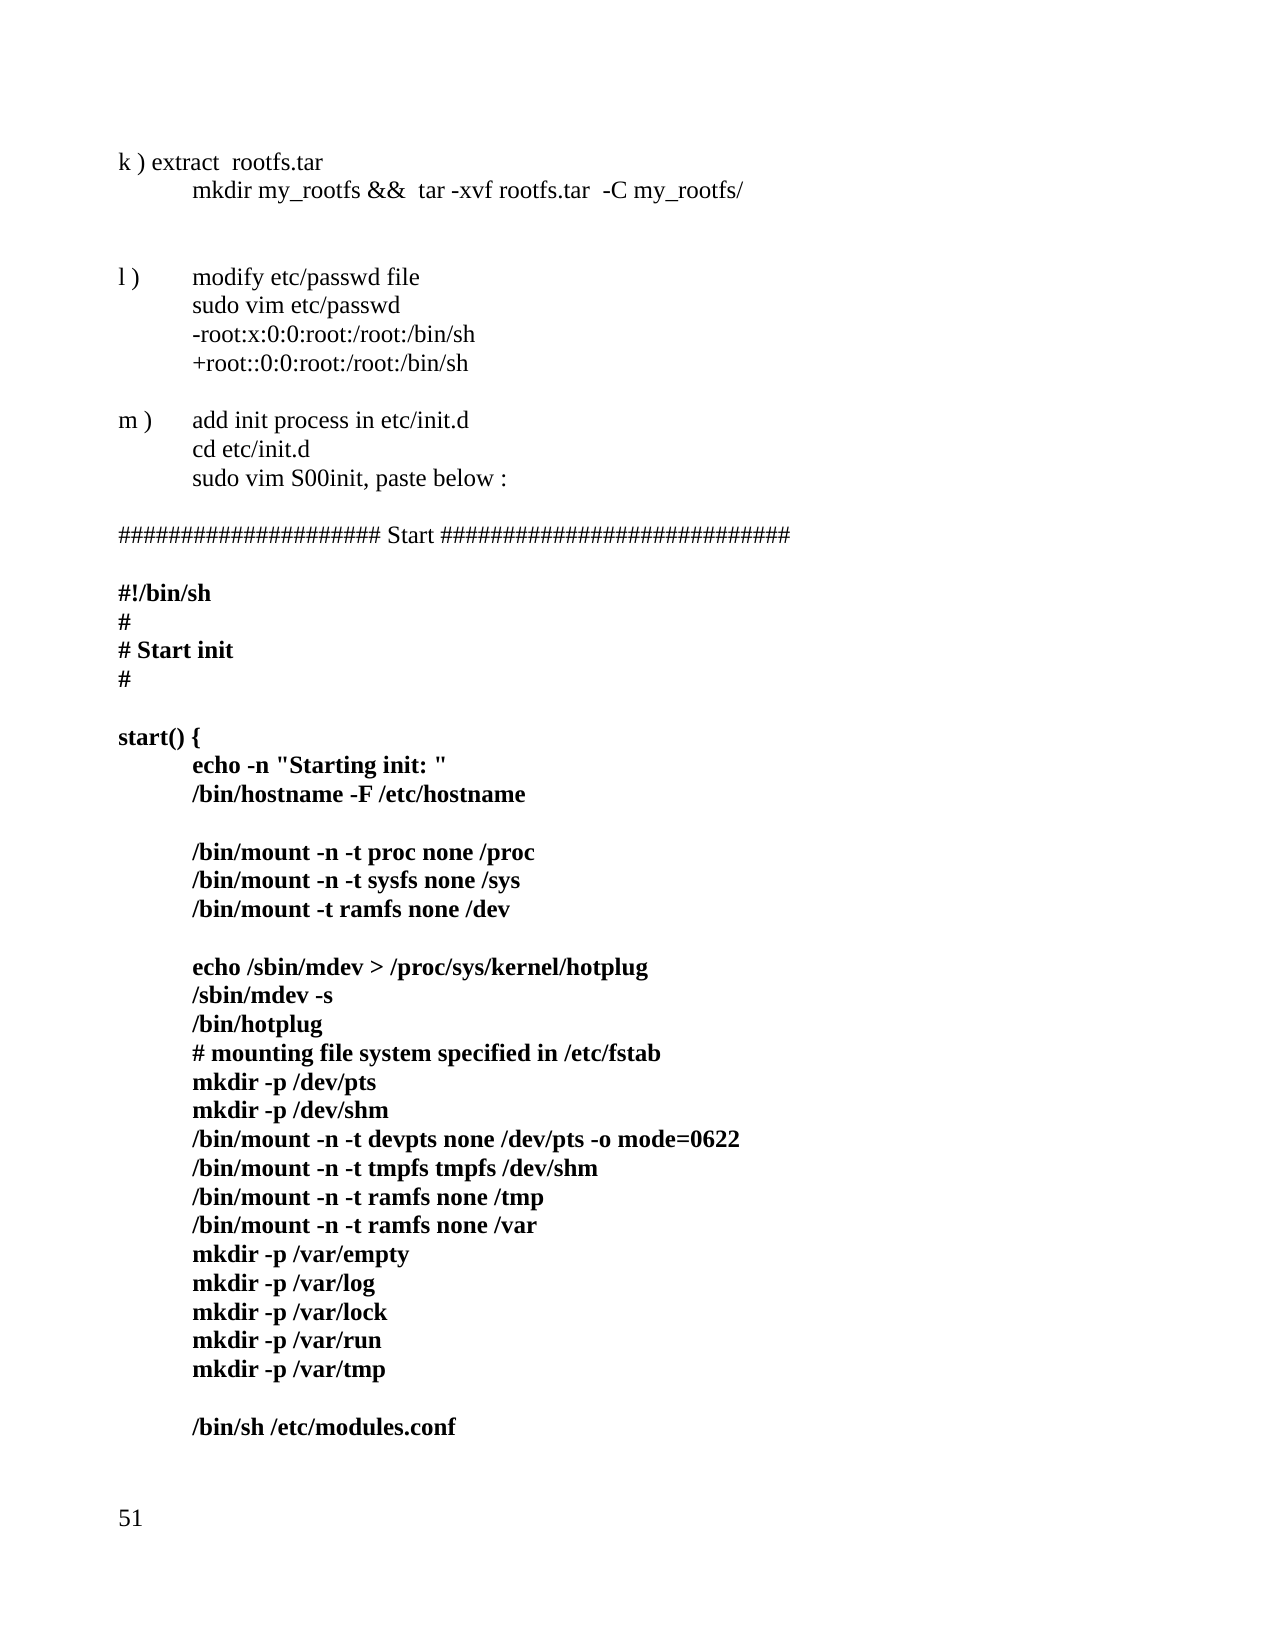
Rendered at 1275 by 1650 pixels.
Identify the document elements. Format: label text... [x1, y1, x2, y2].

text echo /sbin/mdev > /proc/sys/kernel/hotplug [118, 952, 1157, 981]
text mkdir my_rootfs && tar -xvf rootfs.tar -C my_rootfs/ [118, 176, 1157, 204]
text -root:x:0:0:root:/root:/bin/sh [118, 319, 1157, 348]
text /bin/mount -n -t tmpfs tmpfs /dev/shm [118, 1153, 1157, 1182]
text #!/bin/sh [118, 578, 1157, 607]
text /bin/mount -n -t proc none /proc [118, 837, 1157, 866]
text +root::0:0:root:/root:/bin/sh [118, 348, 1157, 377]
text sudo vim etc/passwd [118, 291, 1157, 319]
text /bin/mount -n -t devpts none /dev/pts -o mode=0622 [118, 1124, 1157, 1153]
text mkdir -p /var/run [118, 1326, 1157, 1354]
text mkdir -p /dev/pts [118, 1067, 1157, 1096]
text echo -n "Starting init: " [118, 751, 1157, 779]
text /bin/mount -t ramfs none /dev [118, 894, 1157, 923]
text /bin/hostname -F /etc/hostname [118, 779, 1157, 808]
text mkdir -p /dev/shm [118, 1096, 1157, 1124]
text # mounting file system specified in /etc/fstab [118, 1038, 1157, 1067]
text /bin/mount -n -t sysfs none /sys [118, 866, 1157, 894]
text /bin/hotplug [118, 1009, 1157, 1038]
text /sbin/mdev -s [118, 981, 1157, 1009]
text l ) modify etc/passwd file [118, 262, 1157, 291]
text mkdir -p /var/log [118, 1268, 1157, 1297]
text ##################### Start ############################ [118, 521, 1157, 549]
text mkdir -p /var/lock [118, 1297, 1157, 1326]
text /bin/sh /etc/modules.conf [118, 1412, 1157, 1441]
text # [118, 664, 1157, 693]
text /bin/mount -n -t ramfs none /var [118, 1211, 1157, 1239]
text start() { [118, 722, 1157, 751]
text m ) add init process in etc/init.d [118, 406, 1157, 434]
text sudo vim S00init, paste below : [118, 463, 1157, 492]
text mkdir -p /var/tmp [118, 1354, 1157, 1383]
text mkdir -p /var/empty [118, 1239, 1157, 1268]
text cd etc/init.d [118, 434, 1157, 463]
text # [118, 607, 1157, 636]
text # Start init [118, 636, 1157, 664]
text k ) extract rootfs.tar [118, 147, 1157, 176]
text /bin/mount -n -t ramfs none /tmp [118, 1182, 1157, 1211]
